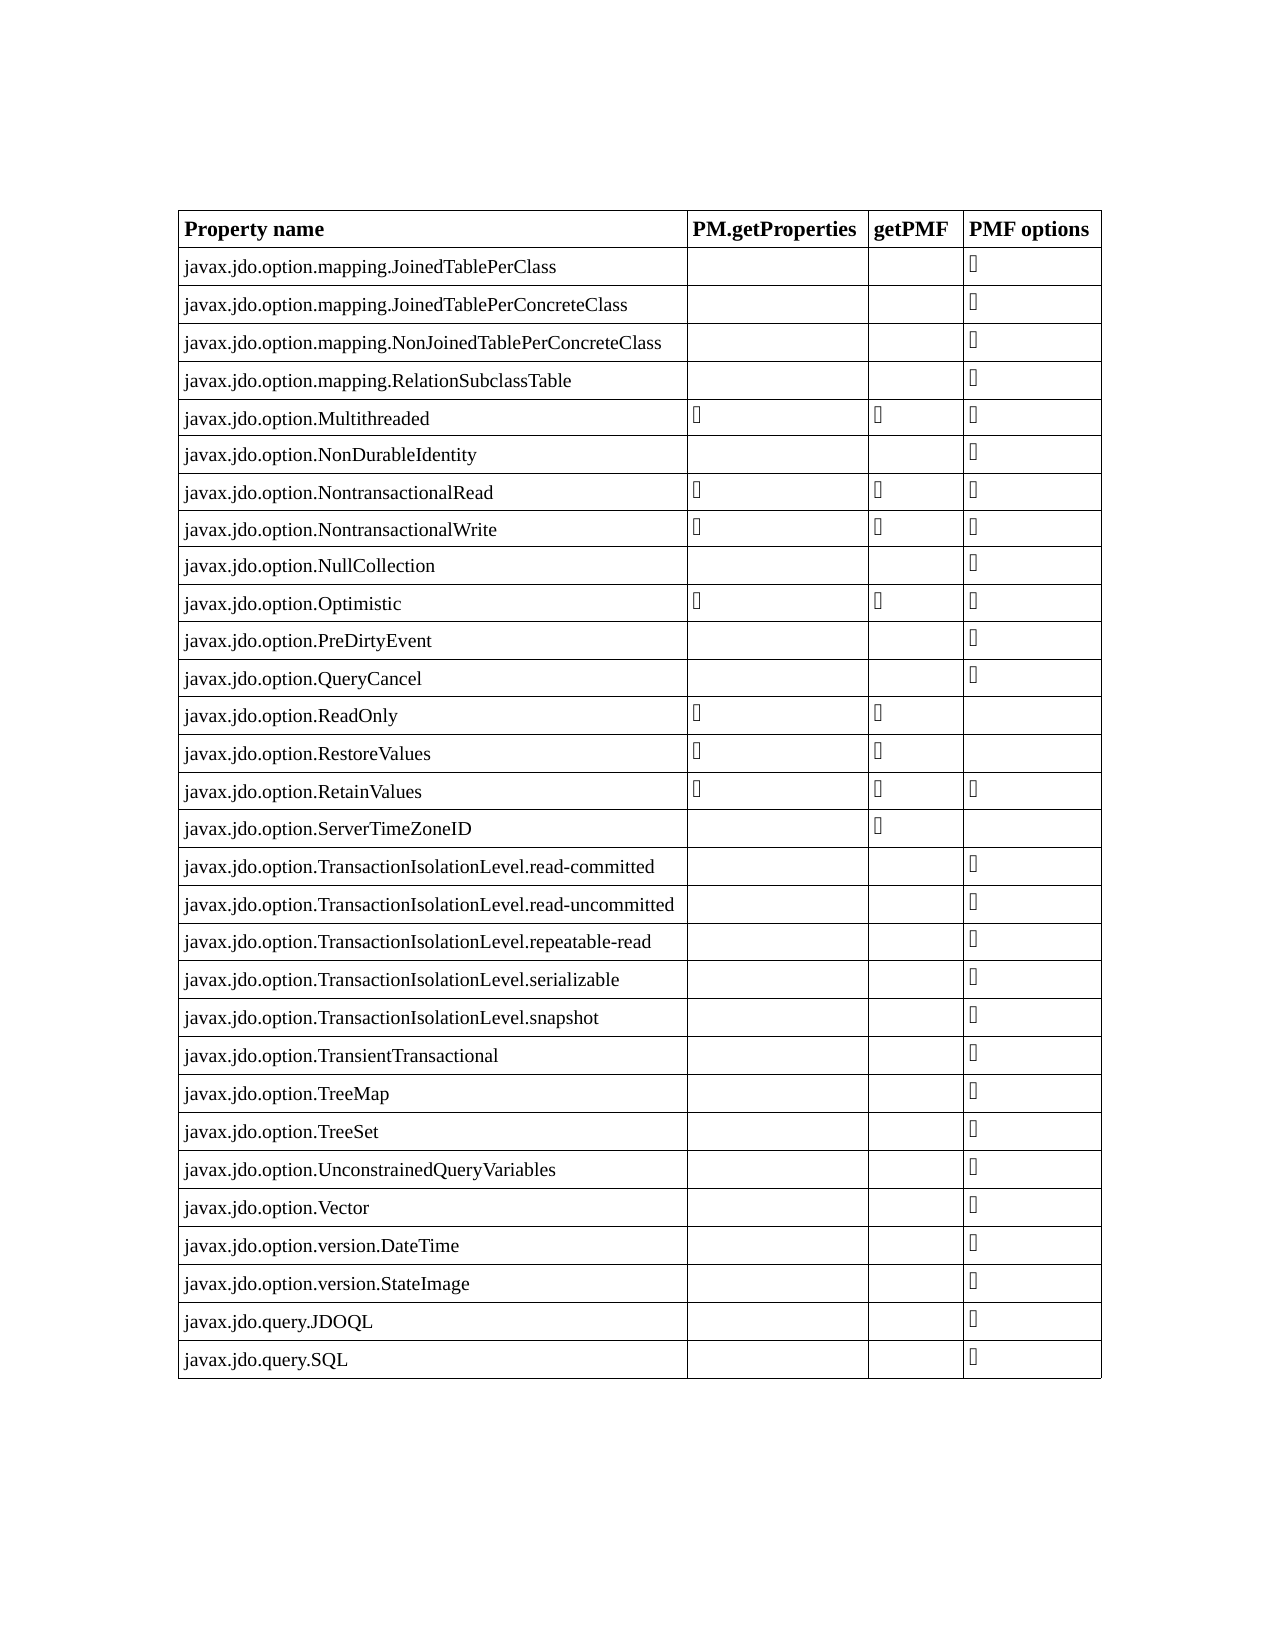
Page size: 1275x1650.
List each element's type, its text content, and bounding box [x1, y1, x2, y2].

table_cell a [869, 511, 963, 546]
table_cell [869, 924, 963, 960]
table_cell javax.jdo.option.RetainValues [179, 773, 687, 809]
table_cell a [869, 773, 963, 809]
table_cell [869, 248, 963, 285]
table_cell [869, 999, 963, 1036]
table_cell a [964, 924, 1101, 960]
table_cell a [964, 286, 1101, 323]
table_cell a [688, 400, 868, 435]
table_cell a [964, 1151, 1101, 1188]
table_cell [688, 848, 868, 884]
table_cell javax.jdo.option.Multithreaded [179, 400, 687, 435]
table_cell [688, 810, 868, 847]
table_cell [869, 547, 963, 584]
table_cell [688, 547, 868, 584]
table_cell javax.jdo.option.mapping.JoinedTablePerConcreteClass [179, 286, 687, 323]
table_cell javax.jdo.option.TransactionIsolationLevel.snapshot [179, 999, 687, 1036]
table_cell a [964, 961, 1101, 998]
table_cell a [688, 474, 868, 509]
table_cell javax.jdo.option.mapping.NonJoinedTablePerConcreteClass [179, 324, 687, 361]
table_cell a [688, 511, 868, 546]
table_cell a [869, 585, 963, 621]
table_cell [688, 924, 868, 960]
table_cell [688, 1189, 868, 1226]
table_cell a [964, 848, 1101, 884]
table_cell javax.jdo.option.PreDirtyEvent [179, 622, 687, 658]
table_cell javax.jdo.option.TransactionIsolationLevel.read-committed [179, 848, 687, 884]
table_cell a [964, 1341, 1101, 1377]
table_cell [688, 1227, 868, 1264]
table_cell a [964, 585, 1101, 621]
table_cell [869, 1037, 963, 1074]
table_cell [688, 362, 868, 398]
table_cell a [964, 999, 1101, 1036]
table_cell javax.jdo.query.SQL [179, 1341, 687, 1377]
table_cell [869, 1151, 963, 1188]
table_cell [964, 735, 1101, 772]
table_header PMF options [964, 211, 1101, 247]
table_cell a [964, 1303, 1101, 1339]
table_cell [688, 286, 868, 323]
table_cell [688, 1151, 868, 1188]
table_cell [964, 810, 1101, 847]
table_cell [869, 324, 963, 361]
table_cell [869, 660, 963, 696]
table_cell a [964, 886, 1101, 922]
table_cell [688, 886, 868, 922]
table_cell a [869, 810, 963, 847]
table_cell [869, 848, 963, 884]
table_header PM.getProperties [688, 211, 868, 247]
table_cell [688, 1341, 868, 1377]
table_cell a [964, 362, 1101, 398]
table_cell [869, 1265, 963, 1302]
table_cell javax.jdo.option.TreeSet [179, 1113, 687, 1150]
table_cell [869, 1189, 963, 1226]
table_cell [688, 999, 868, 1036]
table_cell a [964, 248, 1101, 285]
table_cell a [964, 1037, 1101, 1074]
table_cell javax.jdo.option.mapping.JoinedTablePerClass [179, 248, 687, 285]
table_cell javax.jdo.option.UnconstrainedQueryVariables [179, 1151, 687, 1188]
table_cell a [964, 773, 1101, 809]
table_cell [688, 1303, 868, 1339]
table_cell a [964, 436, 1101, 473]
table_cell a [964, 400, 1101, 435]
table_cell javax.jdo.option.TransientTransactional [179, 1037, 687, 1074]
table_cell javax.jdo.option.TransactionIsolationLevel.serializable [179, 961, 687, 998]
table_cell [869, 286, 963, 323]
table_cell [688, 248, 868, 285]
table_cell a [964, 547, 1101, 584]
table_cell [688, 660, 868, 696]
table_cell [869, 1227, 963, 1264]
table_cell a [964, 1265, 1101, 1302]
table_cell a [964, 511, 1101, 546]
table_cell javax.jdo.option.version.DateTime [179, 1227, 687, 1264]
table_cell javax.jdo.option.Optimistic [179, 585, 687, 621]
table_cell a [869, 400, 963, 435]
table_cell a [964, 1227, 1101, 1264]
table_cell [869, 362, 963, 398]
table_cell [964, 697, 1101, 734]
table_cell javax.jdo.option.QueryCancel [179, 660, 687, 696]
table_cell [869, 961, 963, 998]
table_cell javax.jdo.option.TreeMap [179, 1075, 687, 1112]
table_cell javax.jdo.option.NullCollection [179, 547, 687, 584]
table_cell a [688, 585, 868, 621]
table_cell a [964, 474, 1101, 509]
table_cell javax.jdo.option.NontransactionalWrite [179, 511, 687, 546]
table_cell javax.jdo.option.ServerTimeZoneID [179, 810, 687, 847]
table_cell javax.jdo.option.NonDurableIdentity [179, 436, 687, 473]
table_cell javax.jdo.option.version.StateImage [179, 1265, 687, 1302]
table_cell [688, 324, 868, 361]
table_cell [688, 622, 868, 658]
table_cell a [688, 735, 868, 772]
table_cell a [688, 773, 868, 809]
table_cell [869, 1075, 963, 1112]
table_cell javax.jdo.option.NontransactionalRead [179, 474, 687, 509]
table_cell [869, 1113, 963, 1150]
table_cell [869, 886, 963, 922]
table_cell a [964, 324, 1101, 361]
table_cell [688, 1037, 868, 1074]
table_cell a [964, 622, 1101, 658]
table_cell [869, 1303, 963, 1339]
table_cell [869, 622, 963, 658]
table_header getPMF [869, 211, 963, 247]
table_cell javax.jdo.option.mapping.RelationSubclassTable [179, 362, 687, 398]
table_header Property name [179, 211, 687, 247]
table_cell a [964, 1113, 1101, 1150]
table_cell [688, 1075, 868, 1112]
table_cell a [869, 697, 963, 734]
table_cell javax.jdo.option.RestoreValues [179, 735, 687, 772]
table_cell a [964, 1189, 1101, 1226]
table_cell a [869, 735, 963, 772]
table_cell javax.jdo.option.TransactionIsolationLevel.read-uncommitted [179, 886, 687, 922]
table_cell [688, 961, 868, 998]
table_cell [869, 436, 963, 473]
table_cell [688, 436, 868, 473]
table_cell javax.jdo.option.ReadOnly [179, 697, 687, 734]
table_cell javax.jdo.query.JDOQL [179, 1303, 687, 1339]
table_cell a [964, 1075, 1101, 1112]
table_cell javax.jdo.option.TransactionIsolationLevel.repeatable-read [179, 924, 687, 960]
table_cell [688, 1265, 868, 1302]
table_cell javax.jdo.option.Vector [179, 1189, 687, 1226]
table_cell a [964, 660, 1101, 696]
table_cell a [869, 474, 963, 509]
table_cell a [688, 697, 868, 734]
table_cell [869, 1341, 963, 1377]
table_cell [688, 1113, 868, 1150]
